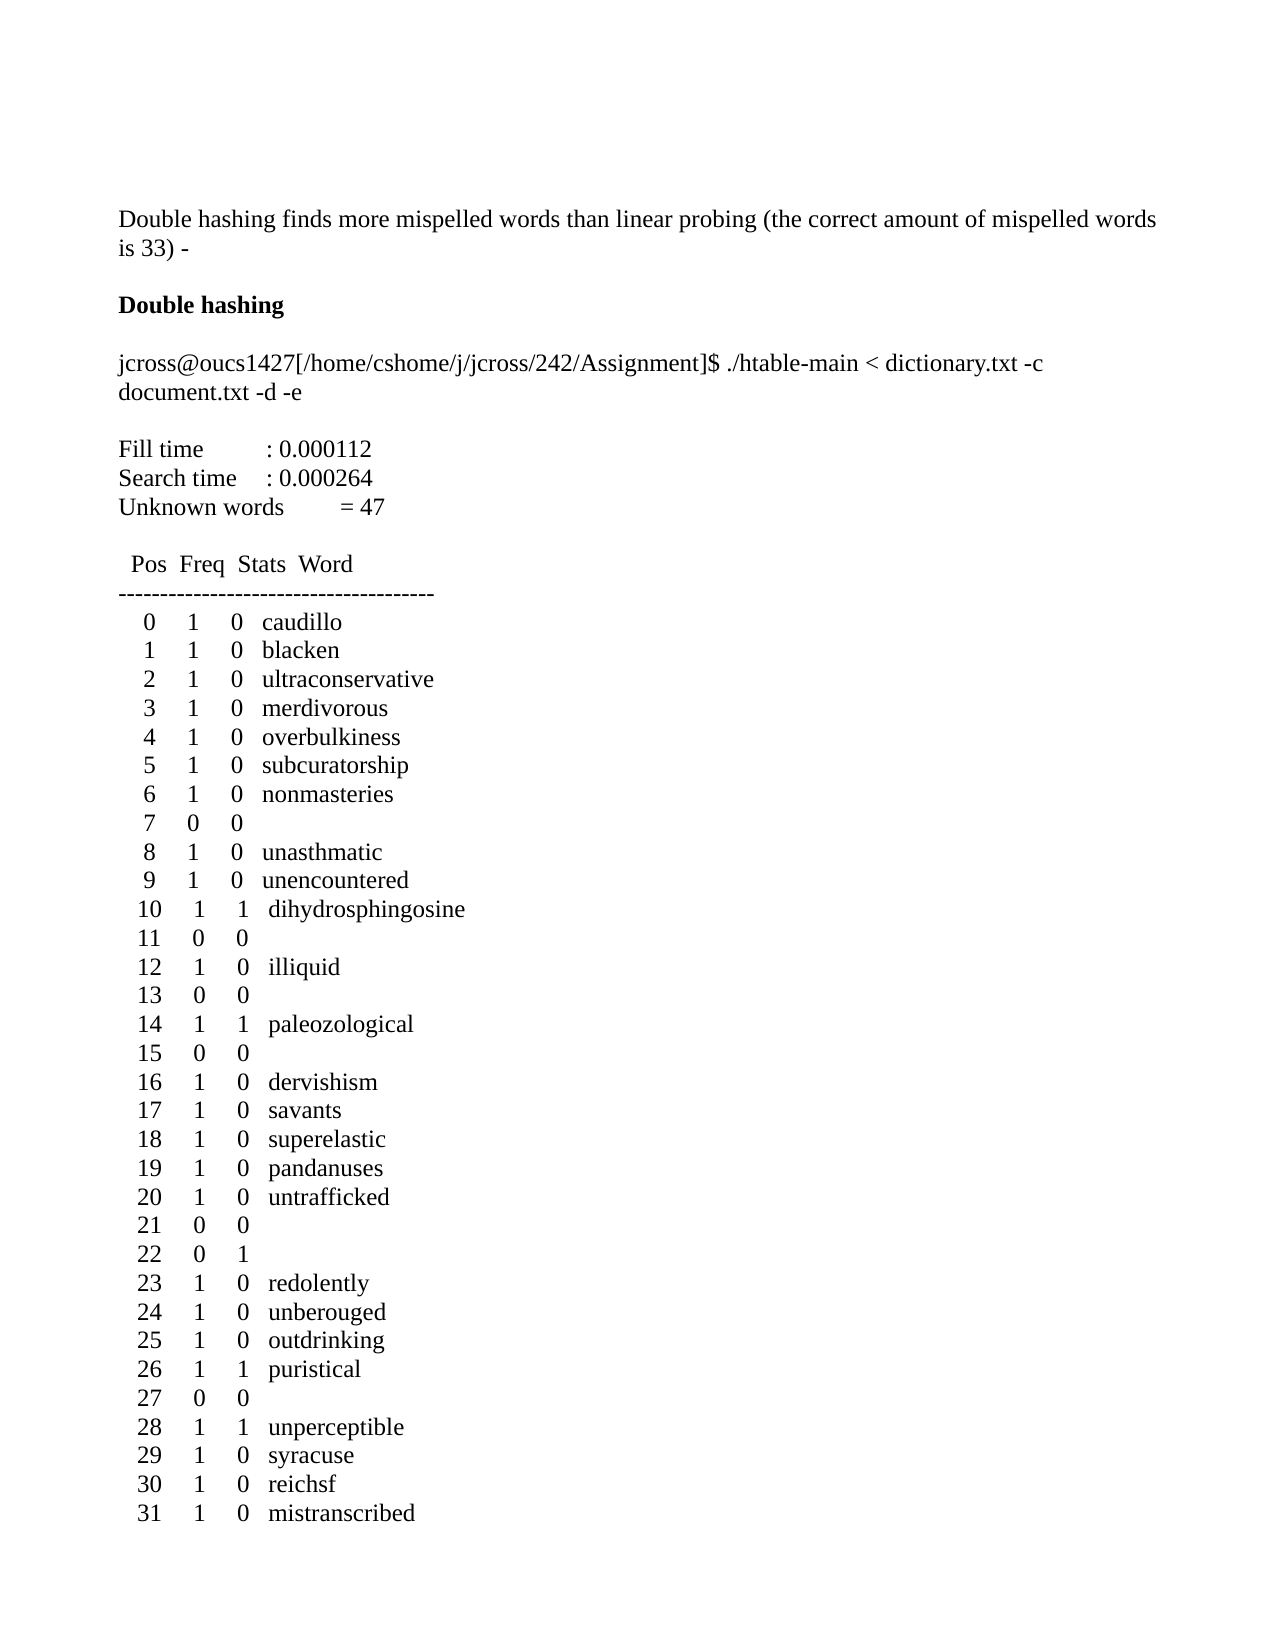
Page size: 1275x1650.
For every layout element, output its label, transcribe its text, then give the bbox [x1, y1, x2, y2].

text Unknown words = 47 [118, 492, 1157, 521]
text 26 1 1 puristical [118, 1354, 1157, 1383]
text 28 1 1 unperceptible [118, 1412, 1157, 1441]
text 10 1 1 dihydrosphingosine [118, 894, 1157, 923]
text 13 0 0 [118, 981, 1157, 1009]
text 15 0 0 [118, 1038, 1157, 1067]
text 14 1 1 paleozological [118, 1009, 1157, 1038]
text 0 1 0 caudillo [118, 607, 1157, 636]
text 25 1 0 outdrinking [118, 1326, 1157, 1354]
text 30 1 0 reichsf [118, 1469, 1157, 1498]
text 22 0 1 [118, 1239, 1157, 1268]
text 18 1 0 superelastic [118, 1124, 1157, 1153]
text jcross@oucs1427[/home/cshome/j/jcross/242/Assignment]$ ./htable-main < dictionary.txt -c document.txt -d -e [118, 348, 1157, 406]
text 7 0 0 [118, 808, 1157, 837]
text Fill time : 0.000112 [118, 434, 1157, 463]
text Search time : 0.000264 [118, 463, 1157, 492]
text 23 1 0 redolently [118, 1268, 1157, 1297]
text 27 0 0 [118, 1383, 1157, 1412]
text 16 1 0 dervishism [118, 1067, 1157, 1096]
text 1 1 0 blacken [118, 636, 1157, 664]
text -------------------------------------- [118, 578, 1157, 607]
text 20 1 0 untrafficked [118, 1182, 1157, 1211]
text 4 1 0 overbulkiness [118, 722, 1157, 751]
text 12 1 0 illiquid [118, 952, 1157, 981]
text 5 1 0 subcuratorship [118, 751, 1157, 779]
text Double hashing finds more mispelled words than linear probing (the correct amount of mispelled words is 33) - [118, 204, 1157, 262]
text 24 1 0 unberouged [118, 1297, 1157, 1326]
text Double hashing [118, 291, 1157, 319]
text 3 1 0 merdivorous [118, 693, 1157, 722]
text 29 1 0 syracuse [118, 1441, 1157, 1469]
text 2 1 0 ultraconservative [118, 664, 1157, 693]
text Pos Freq Stats Word [118, 549, 1157, 578]
text 17 1 0 savants [118, 1096, 1157, 1124]
text 8 1 0 unasthmatic [118, 837, 1157, 866]
text 21 0 0 [118, 1211, 1157, 1239]
text 9 1 0 unencountered [118, 866, 1157, 894]
text 19 1 0 pandanuses [118, 1153, 1157, 1182]
text 31 1 0 mistranscribed [118, 1498, 1157, 1527]
text 6 1 0 nonmasteries [118, 779, 1157, 808]
text 11 0 0 [118, 923, 1157, 952]
